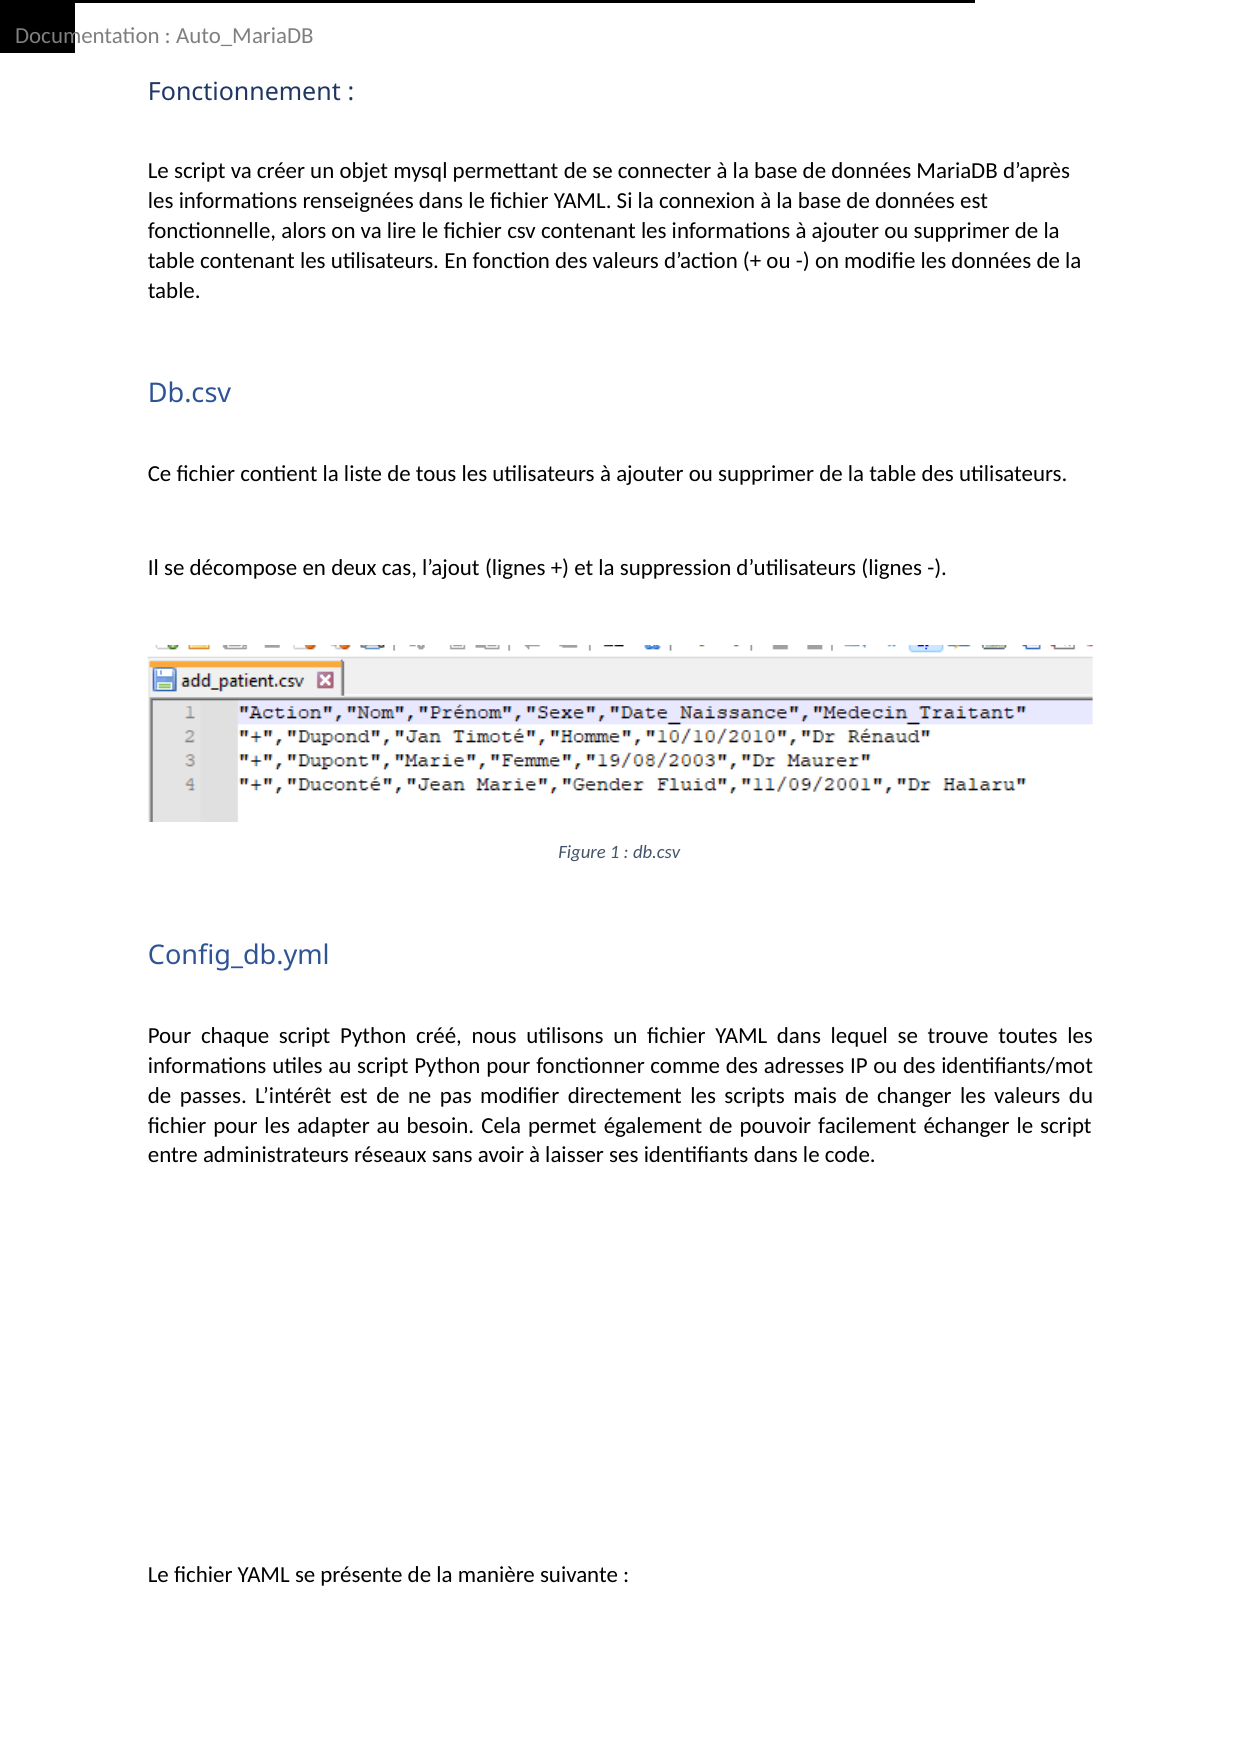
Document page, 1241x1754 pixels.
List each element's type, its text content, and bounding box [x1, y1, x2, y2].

subtitle Db.csv [148, 373, 1093, 410]
text Ce fichier contient la liste de tous les utilisateurs à ajouter ou supprimer de la table des utilisateurs. [148, 459, 1093, 487]
text Figure 1 : db.csv [148, 841, 1093, 863]
subtitle Fonctionnement : [148, 74, 1093, 108]
text Le fichier YAML se présente de la manière suivante : [148, 1560, 1093, 1588]
subtitle Config_db.yml [148, 935, 1093, 972]
text Pour chaque script Python créé, nous utilisons un fichier YAML dans lequel se trouve toutes les informations utiles au script Python pour fonctionner comme des adresses IP ou des identifiants/mot de passes. L’intérêt est de ne pas modifier directement les scripts mais de changer les valeurs du fichier pour les adapter au besoin. Cela permet également de pouvoir facilement échanger le script entre administrateurs réseaux sans avoir à laisser ses identifiants dans le code. [148, 1021, 1093, 1169]
text Il se décompose en deux cas, l’ajout (lignes +) et la suppression d’utilisateurs (lignes -). [148, 553, 1093, 581]
text Le script va créer un objet mysql permettant de se connecter à la base de données MariaDB d’après les informations renseignées dans le fichier YAML. Si la connexion à la base de données est fonctionnelle, alors on va lire le fichier csv contenant les informations à ajouter ou supprimer de la table contenant les utilisateurs. En fonction des valeurs d’action (+ ou -) on modifie les données de la table. [148, 157, 1093, 304]
